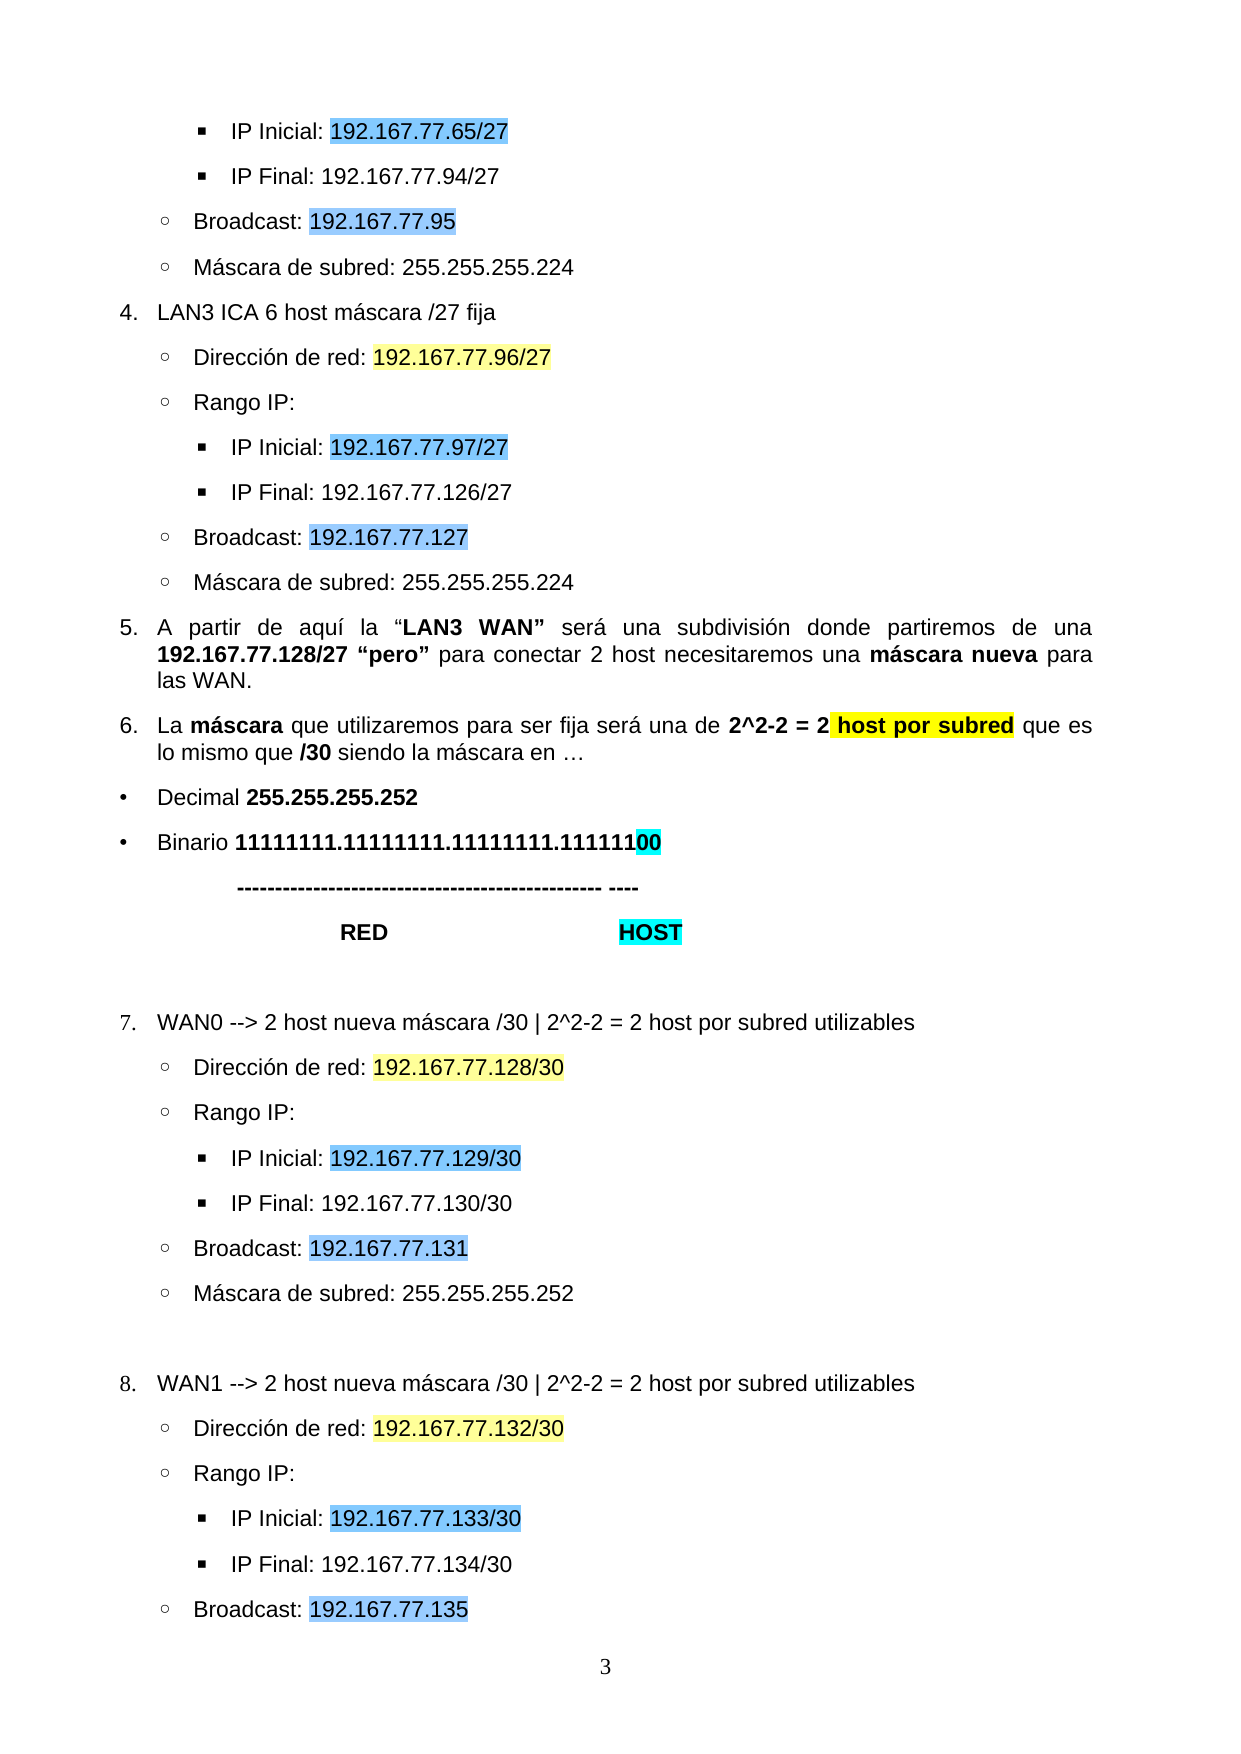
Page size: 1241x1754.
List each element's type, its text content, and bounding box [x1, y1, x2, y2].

list IP Inicial: 192.167.77.129/30 [193, 1144, 1092, 1171]
list Broadcast: 192.167.77.131 [156, 1235, 1092, 1261]
list IP Final: 192.167.77.126/27 [193, 479, 1092, 505]
list LAN3 ICA 6 host máscara /27 fija [119, 298, 1092, 325]
list Dirección de red: 192.167.77.132/30 [156, 1415, 1092, 1442]
text RED HOST [118, 919, 1092, 945]
list Dirección de red: 192.167.77.96/27 [156, 344, 1092, 370]
list Rango IP: [156, 1099, 1092, 1126]
list WAN1 --> 2 host nueva máscara /30 | 2^2-2 = 2 host por subred utilizables [119, 1370, 1092, 1396]
list La máscara que utilizaremos para ser fija será una de 2^2-2 = 2 host por subred que es lo mismo que /30 siendo la máscara en … [119, 712, 1092, 765]
list Broadcast: 192.167.77.127 [156, 524, 1092, 550]
list IP Inicial: 192.167.77.133/30 [193, 1505, 1092, 1532]
list WAN0 --> 2 host nueva máscara /30 | 2^2-2 = 2 host por subred utilizables [119, 1009, 1092, 1036]
list Broadcast: 192.167.77.95 [156, 208, 1092, 235]
list Decimal 255.255.255.252 [119, 783, 1092, 810]
list Binario 11111111.11111111.11111111.11111100 [119, 829, 1092, 855]
list Máscara de subred: 255.255.255.224 [156, 253, 1092, 280]
list Rango IP: [156, 389, 1092, 415]
list A partir de aquí la “LAN3 WAN” será una subdivisión donde partiremos de una 192.167.77.128/27 “pero” para conectar 2 host necesitaremos una máscara nueva para las WAN. [119, 614, 1092, 693]
list IP Final: 192.167.77.94/27 [193, 163, 1092, 189]
text ------------------------------------------------ ---- [118, 874, 1092, 900]
list IP Final: 192.167.77.134/30 [193, 1551, 1092, 1577]
list IP Final: 192.167.77.130/30 [193, 1189, 1092, 1216]
list Máscara de subred: 255.255.255.224 [156, 569, 1092, 596]
list Broadcast: 192.167.77.135 [156, 1596, 1092, 1622]
list Rango IP: [156, 1460, 1092, 1487]
list Dirección de red: 192.167.77.128/30 [156, 1054, 1092, 1081]
list Máscara de subred: 255.255.255.252 [156, 1280, 1092, 1306]
list IP Inicial: 192.167.77.97/27 [193, 434, 1092, 460]
list IP Inicial: 192.167.77.65/27 [193, 118, 1092, 144]
